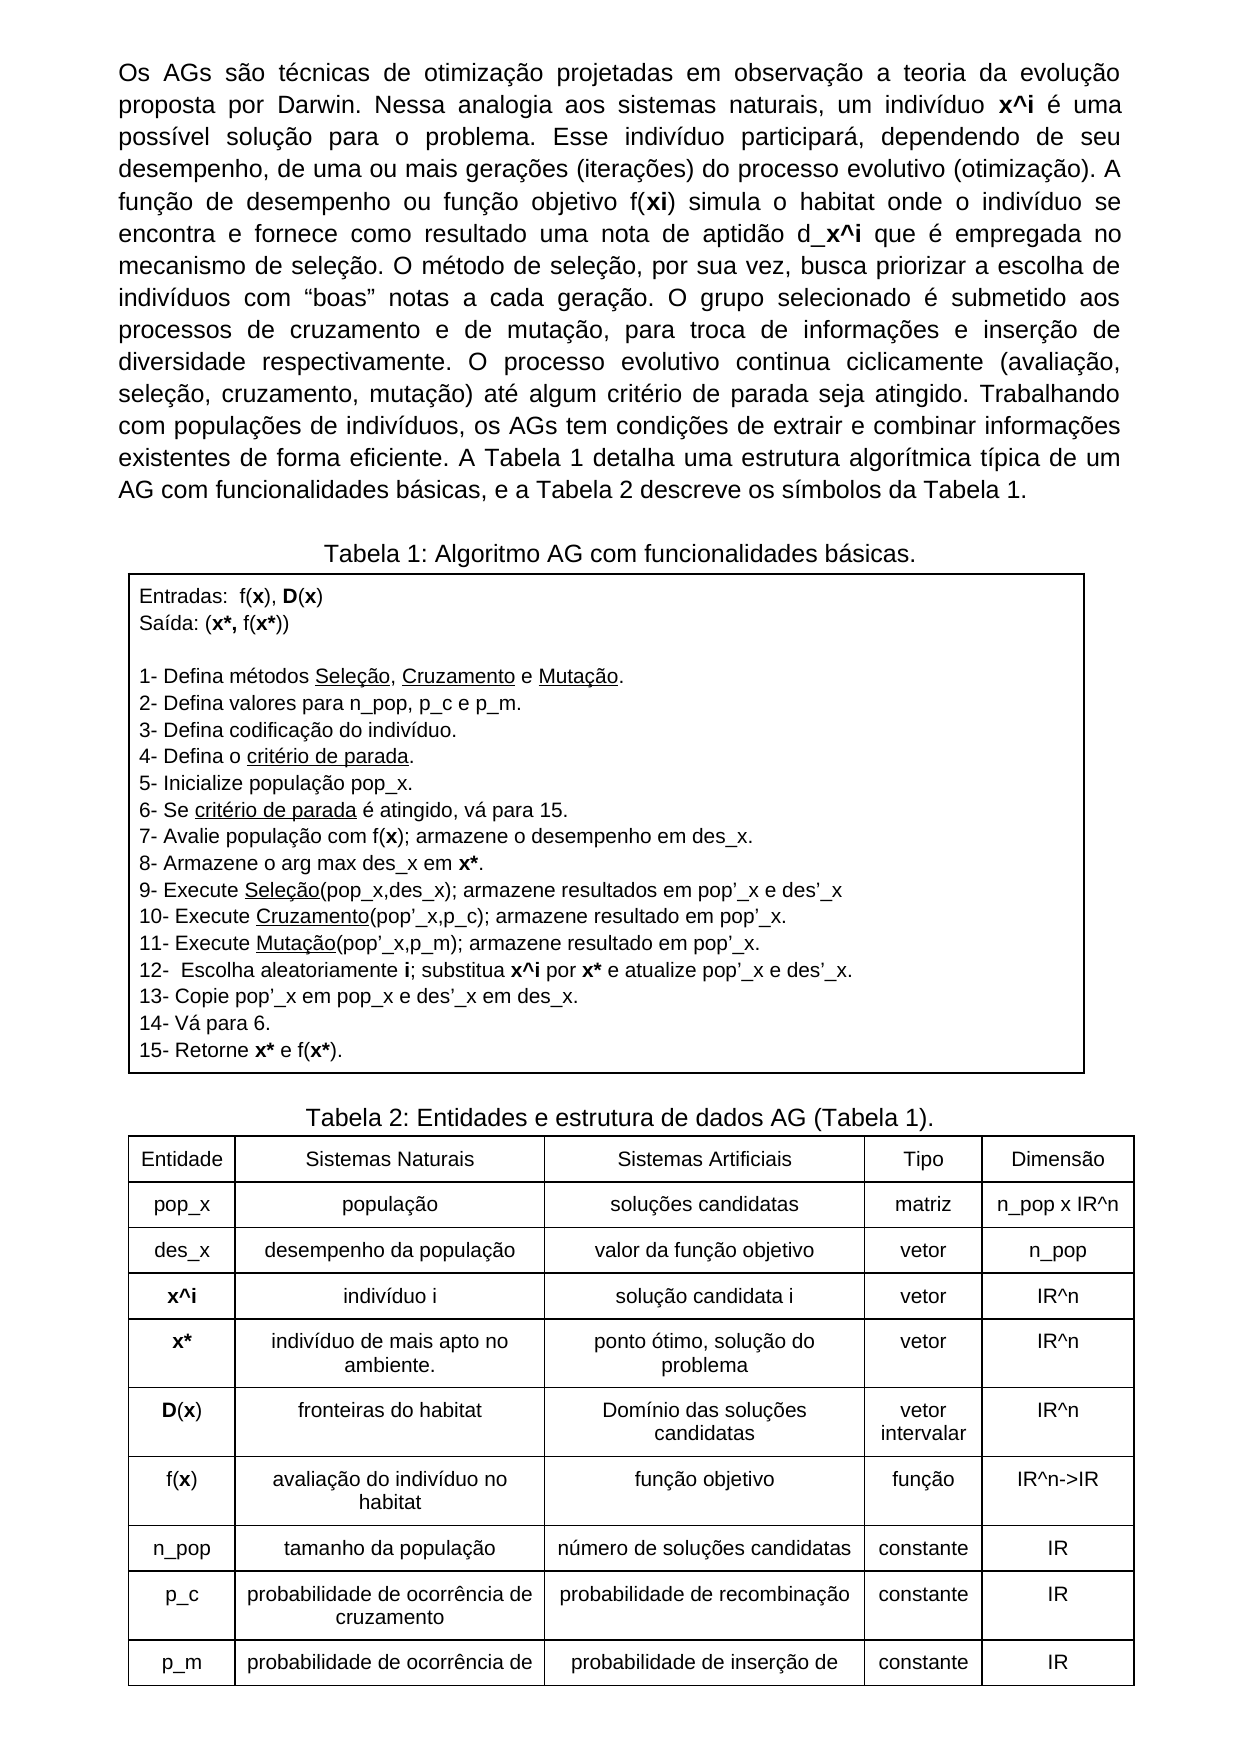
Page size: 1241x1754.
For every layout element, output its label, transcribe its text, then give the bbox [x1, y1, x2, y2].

table_cell probabilidade de recombinação [545, 1572, 864, 1639]
table_cell f(x) [129, 1457, 234, 1524]
table_cell D(x) [129, 1388, 234, 1456]
table_cell valor da função objetivo [545, 1228, 864, 1272]
table_cell tamanho da população [236, 1526, 544, 1570]
table_cell solução candidata i [545, 1274, 864, 1318]
table_cell constante [865, 1572, 981, 1639]
table_cell probabilidade de ocorrência de cruzamento [236, 1572, 544, 1639]
table_cell vetor [865, 1228, 981, 1272]
table_cell IR [983, 1526, 1133, 1570]
text Tabela 2: Entidades e estrutura de dados AG (Tabela 1). [118, 1103, 1122, 1131]
table_cell população [236, 1183, 544, 1227]
text Os AGs são técnicas de otimização projetadas em observação a teoria da evolução proposta por Darwin. Nessa analogia aos sistemas naturais, um indivíduo x^i é uma possível solução para o problema. Esse indivíduo participará, dependendo de seu desempenho, de uma ou mais gerações (iterações) do processo evolutivo (otimização). A função de desempenho ou função objetivo f(xi) simula o habitat onde o indivíduo se encontra e fornece como resultado uma nota de aptidão d_x^i que é empregada no mecanismo de seleção. O método de seleção, por sua vez, busca priorizar a escolha de indivíduos com “boas” notas a cada geração. O grupo selecionado é submetido aos processos de cruzamento e de mutação, para troca de informações e inserção de diversidade respectivamente. O processo evolutivo continua ciclicamente (avaliação, seleção, cruzamento, mutação) até algum critério de parada seja atingido. Trabalhando com populações de indivíduos, os AGs tem condições de extrair e combinar informações existentes de forma eficiente. A Tabela 1 detalha uma estrutura algorítmica típica de um AG com funcionalidades básicas, e a Tabela 2 descreve os símbolos da Tabela 1. [118, 59, 1122, 504]
table_cell probabilidade de ocorrência de [236, 1641, 544, 1684]
table_cell IR^n [983, 1320, 1133, 1387]
table_cell número de soluções candidatas [545, 1526, 864, 1570]
text Tabela 1: Algoritmo AG com funcionalidades básicas. [118, 540, 1122, 568]
table_cell Domínio das soluções candidatas [545, 1388, 864, 1456]
table_cell desempenho da população [236, 1228, 544, 1272]
table_cell constante [865, 1526, 981, 1570]
table_cell des_x [129, 1228, 234, 1272]
table_header Tipo [865, 1137, 981, 1181]
table_cell IR [983, 1641, 1133, 1684]
table_cell IR^n->IR [983, 1457, 1133, 1524]
table_cell vetor intervalar [865, 1388, 981, 1456]
table_cell x* [129, 1320, 234, 1387]
table_cell vetor [865, 1274, 981, 1318]
table_cell matriz [865, 1183, 981, 1227]
table_cell ponto ótimo, solução do problema [545, 1320, 864, 1387]
table_cell pop_x [129, 1183, 234, 1227]
table_cell função objetivo [545, 1457, 864, 1524]
table_header Dimensão [983, 1137, 1133, 1181]
table_cell probabilidade de inserção de [545, 1641, 864, 1684]
table_cell função [865, 1457, 981, 1524]
table_cell n_pop [983, 1228, 1133, 1272]
table_cell p_c [129, 1572, 234, 1639]
table_header Entidade [129, 1137, 234, 1181]
table_cell indivíduo i [236, 1274, 544, 1318]
table_cell IR^n [983, 1388, 1133, 1456]
table_cell fronteiras do habitat [236, 1388, 544, 1456]
table_cell constante [865, 1641, 981, 1684]
table_header Sistemas Artificiais [545, 1137, 864, 1181]
table_cell IR [983, 1572, 1133, 1639]
table_cell soluções candidatas [545, 1183, 864, 1227]
table_header Entradas: f(x), D(x) Saída: (x*, f(x*)) 1- Defina métodos Seleção, Cruzamento e Mutação. 2- Defina valores para n_pop, p_c e p_m. 3- Defina codificação do indivíduo. 4- Defina o critério de parada. 5- Inicialize população pop_x. 6- Se critério de parada é atingido, vá para 15. 7- Avalie população com f(x); armazene o desempenho em des_x. 8- Armazene o arg max des_x em x*. 9- Execute Seleção(pop_x,des_x); armazene resultados em pop’_x e des’_x 10- Execute Cruzamento(pop’_x,p_c); armazene resultado em pop’_x. 11- Execute Mutação(pop’_x,p_m); armazene resultado em pop’_x. 12- Escolha aleatoriamente i; substitua x^i por x* e atualize pop’_x e des’_x. 13- Copie pop’_x em pop_x e des’_x em des_x. 14- Vá para 6. 15- Retorne x* e f(x*). [130, 575, 1083, 1072]
table_cell IR^n [983, 1274, 1133, 1318]
table_cell x^i [129, 1274, 234, 1318]
table_cell indivíduo de mais apto no ambiente. [236, 1320, 544, 1387]
table_cell n_pop x IR^n [983, 1183, 1133, 1227]
table_cell p_m [129, 1641, 234, 1684]
table_cell n_pop [129, 1526, 234, 1570]
table_cell vetor [865, 1320, 981, 1387]
table_header Sistemas Naturais [236, 1137, 544, 1181]
table_cell avaliação do indivíduo no habitat [236, 1457, 544, 1524]
